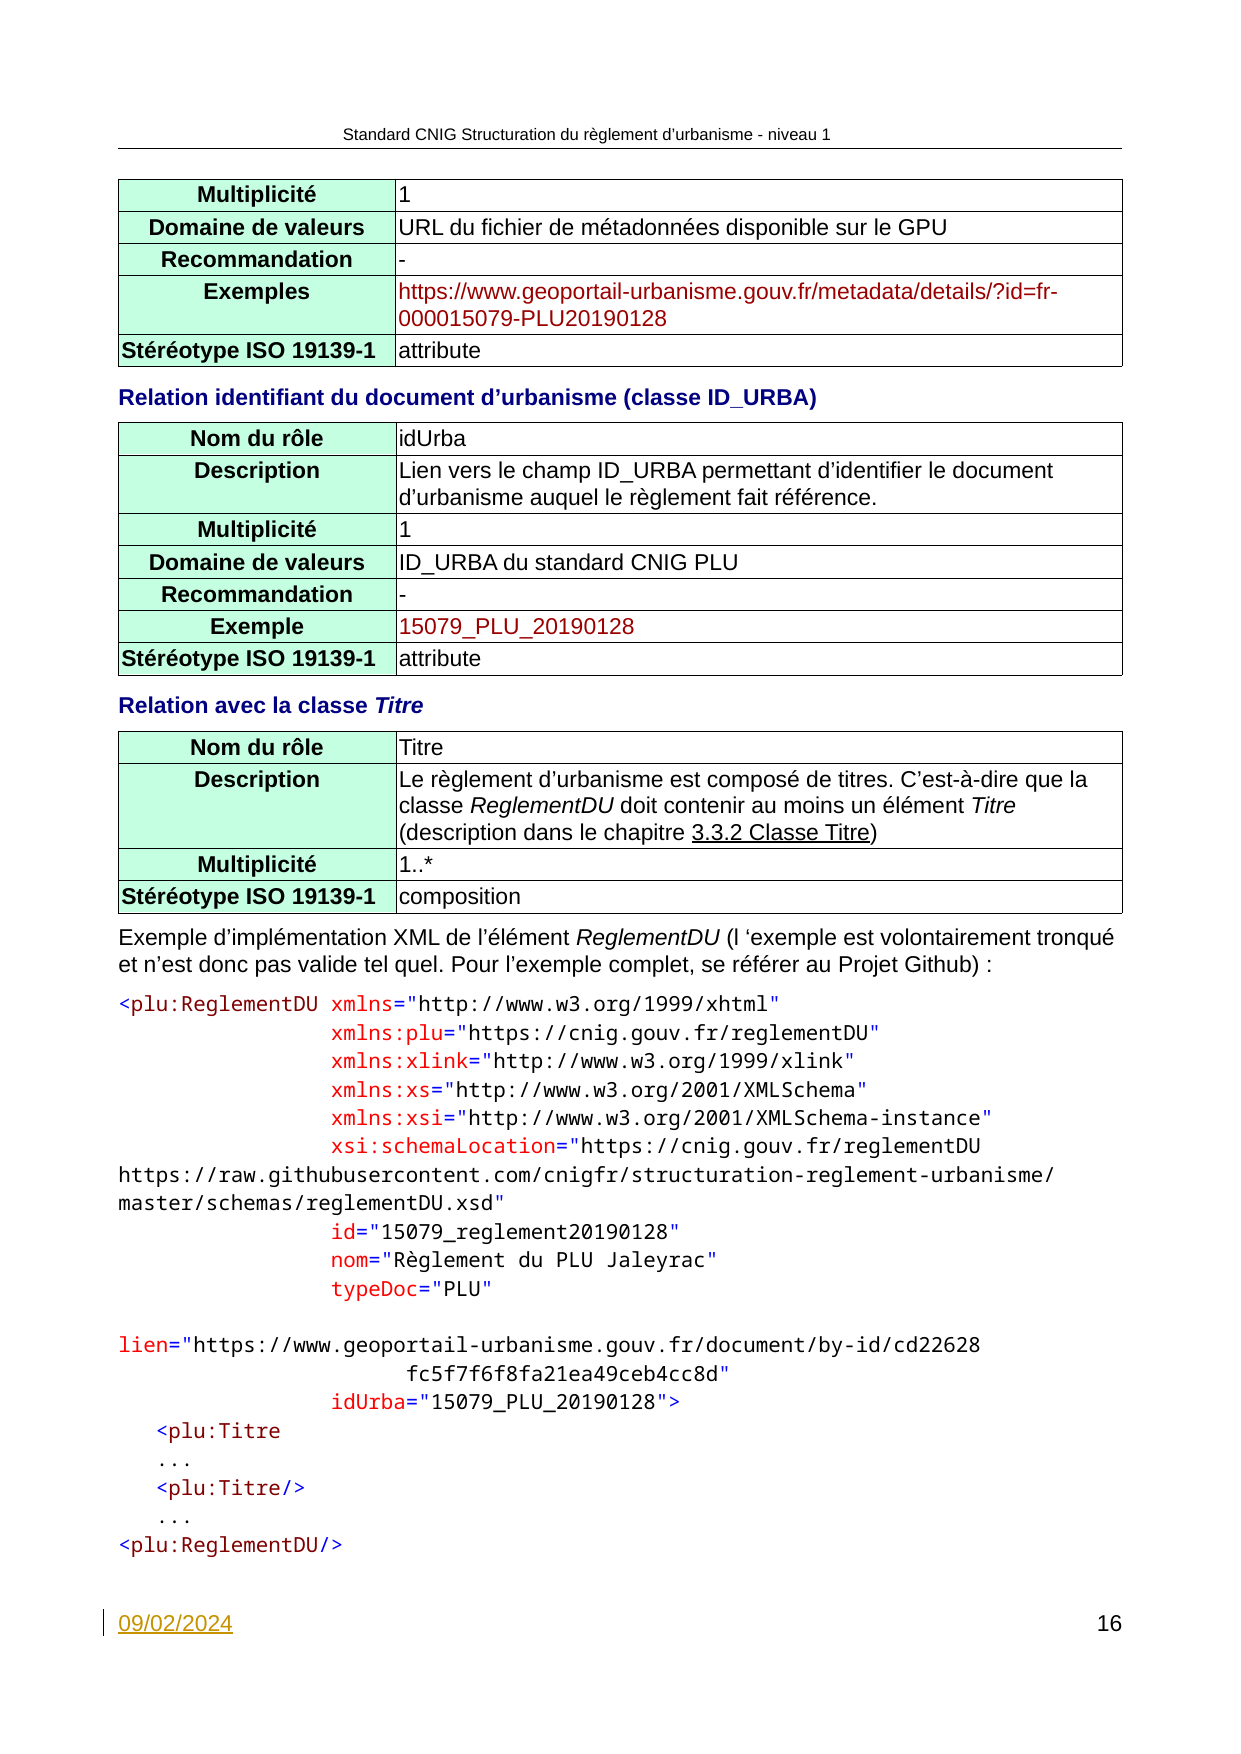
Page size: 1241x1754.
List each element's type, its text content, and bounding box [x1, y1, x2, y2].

table_cell - [396, 244, 1122, 275]
table_cell 15079_PLU_20190128 [397, 611, 1122, 642]
table_cell ID_URBA du standard CNIG PLU [397, 546, 1122, 578]
table_header Nom du rôle [119, 423, 396, 454]
text xmlns:plu="https://cnig.gouv.fr/reglementDU" [118, 1018, 1122, 1046]
table_cell Recommandation [119, 579, 396, 610]
text idUrba="15079_PLU_20190128"> [118, 1387, 1122, 1416]
table_cell https://www.geoportail-urbanisme.gouv.fr/metadata/details/?id=fr-000015079-PLU20190128 [396, 276, 1122, 334]
table_cell Stéréotype ISO 19139-1 [119, 335, 395, 366]
table_cell Description [119, 456, 396, 513]
text Exemple d’implémentation XML de l’élément ReglementDU (l ‘exemple est volontairement tronqué et n’est donc pas valide tel quel. Pour l’exemple complet, se référer au Projet Github) : [118, 924, 1122, 977]
table_cell Domaine de valeurs [119, 212, 395, 243]
table_cell Exemple [119, 611, 396, 642]
table_cell attribute [396, 335, 1122, 366]
table_cell Multiplicité [119, 849, 396, 880]
text nom="Règlement du PLU Jaleyrac" [118, 1245, 1122, 1274]
text xmlns:xsi="http://www.w3.org/2001/XMLSchema-instance" [118, 1103, 1122, 1132]
text xsi:schemaLocation="https://cnig.gouv.fr/reglementDU https://raw.githubusercontent.com/cnigfr/structuration-reglement-urbanisme/master/schemas/reglementDU.xsd" [118, 1132, 1122, 1217]
text xmlns:xlink="http://www.w3.org/1999/xlink" [118, 1046, 1122, 1075]
table_cell Lien vers le champ ID_URBA permettant d’identifier le document d’urbanisme auquel le règlement fait référence. [397, 456, 1122, 513]
text <plu:Titre [118, 1416, 1122, 1444]
text ... [118, 1444, 1122, 1473]
text <plu:ReglementDU/> [118, 1530, 1122, 1558]
text lien="https://www.geoportail-urbanisme.gouv.fr/document/by-id/cd22628 fc5f7f6f8fa21ea49ceb4cc8d" [118, 1302, 1122, 1387]
table_cell URL du fichier de métadonnées disponible sur le GPU [396, 212, 1122, 243]
text id="15079_reglement20190128" [118, 1217, 1122, 1245]
text <plu:Titre/> [118, 1473, 1122, 1501]
table_cell 1..* [397, 849, 1122, 880]
table_cell Recommandation [119, 244, 395, 275]
text typeDoc="PLU" [118, 1274, 1122, 1302]
table_cell 1 [397, 514, 1122, 545]
table_header Nom du rôle [119, 732, 396, 763]
table_header idUrba [397, 423, 1122, 454]
table_cell Multiplicité [119, 180, 395, 211]
table_cell attribute [397, 643, 1122, 674]
table_cell Stéréotype ISO 19139-1 [119, 643, 396, 674]
table_cell Le règlement d’urbanisme est composé de titres. C’est-à-dire que la classe ReglementDU doit contenir au moins un élément Titre (description dans le chapitre 3.3.2 Classe Titre) [397, 764, 1122, 848]
text ... [118, 1501, 1122, 1530]
text xmlns:xs="http://www.w3.org/2001/XMLSchema" [118, 1075, 1122, 1103]
table_cell composition [397, 881, 1122, 912]
table_cell Domaine de valeurs [119, 546, 396, 578]
table_cell - [397, 579, 1122, 610]
text <plu:ReglementDU xmlns="http://www.w3.org/1999/xhtml" [118, 989, 1122, 1018]
table_cell Description [119, 764, 396, 848]
table_cell 1 [396, 180, 1122, 211]
table_header Titre [397, 732, 1122, 763]
subtitle Relation identifiant du document d’urbanisme (classe ID_URBA) [118, 384, 1122, 410]
table_cell Multiplicité [119, 514, 396, 545]
subtitle Relation avec la classe Titre [118, 692, 1122, 719]
table_cell Stéréotype ISO 19139-1 [119, 881, 396, 912]
table_cell Exemples [119, 276, 395, 334]
